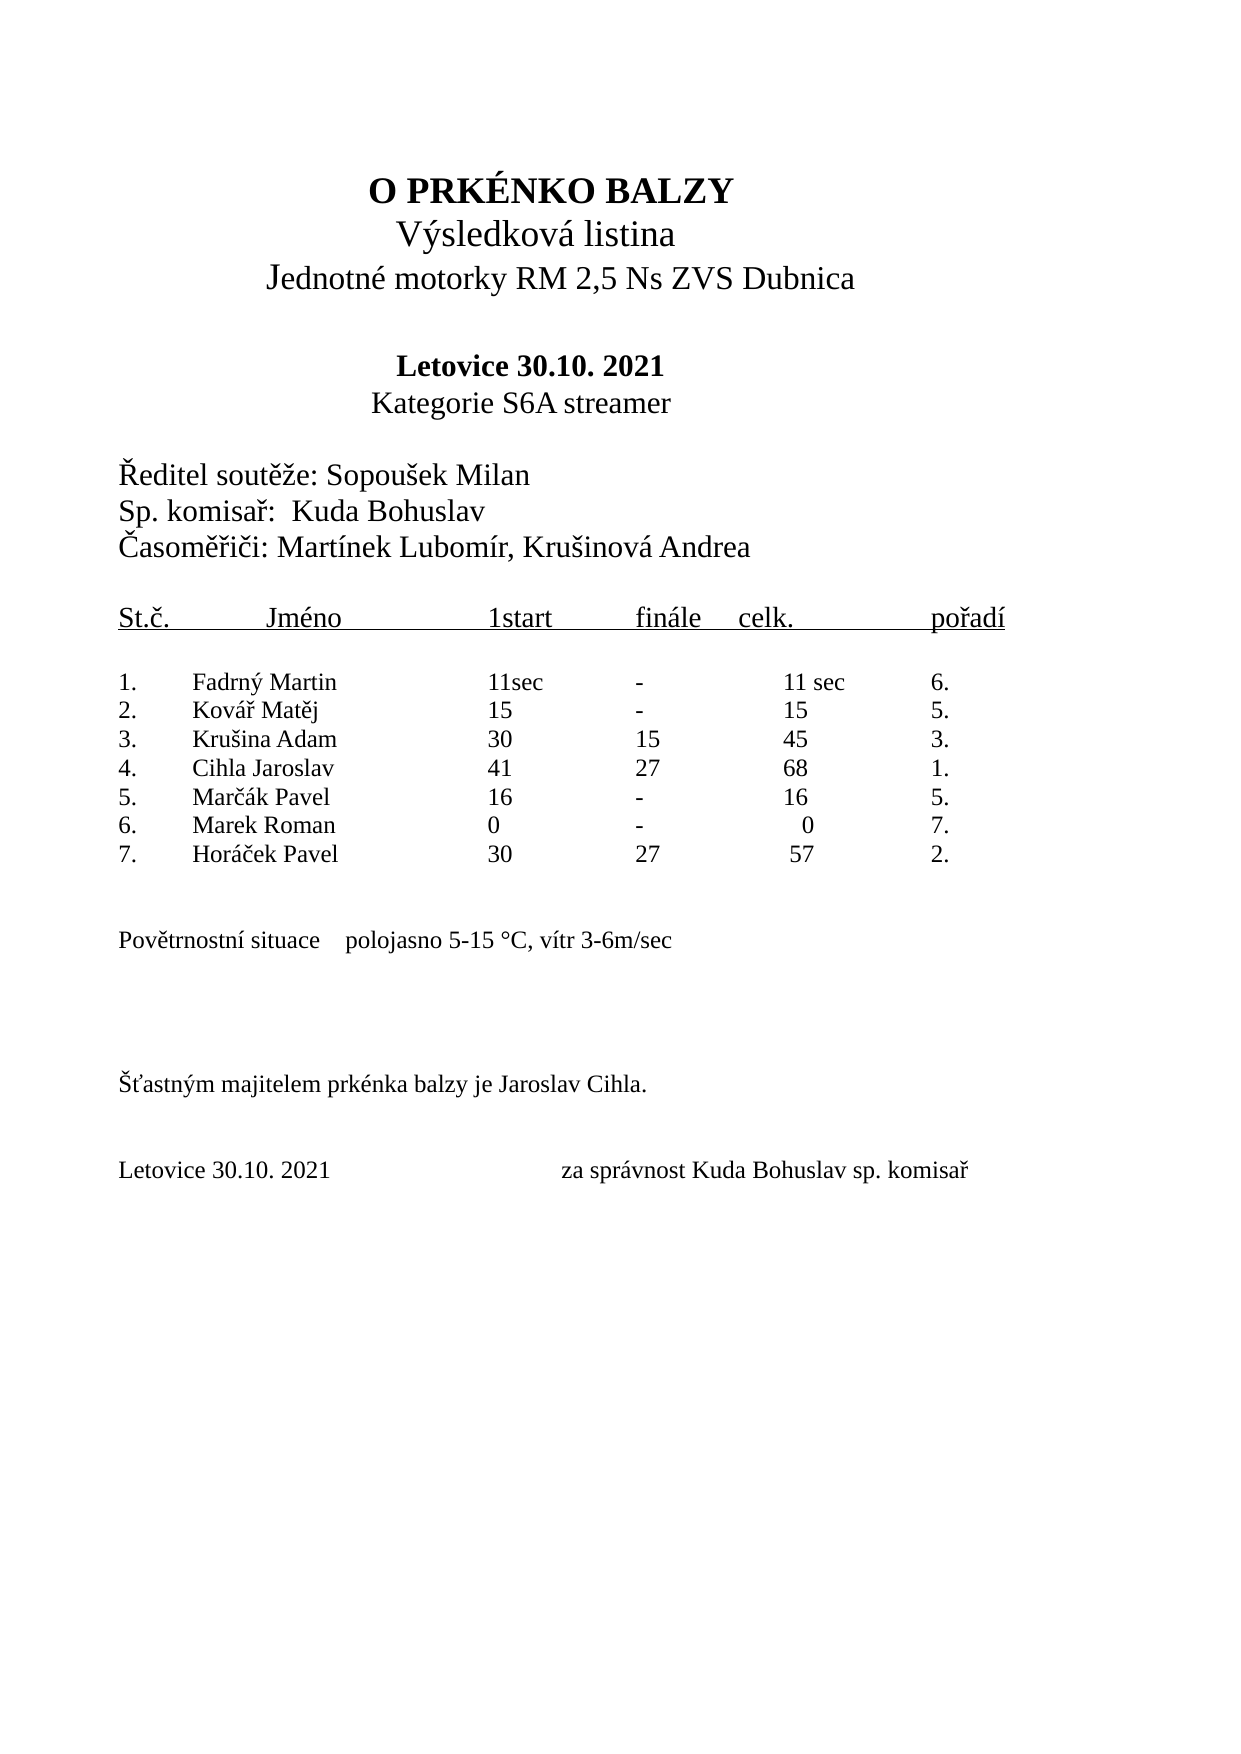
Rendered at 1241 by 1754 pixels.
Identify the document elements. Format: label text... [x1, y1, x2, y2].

text 5. Marčák Pavel 16 - 16 5. [118, 782, 1122, 811]
text Kategorie S6A streamer [118, 384, 1122, 420]
text 2. Kovář Matěj 15 - 15 5. [118, 696, 1122, 724]
text 7. Horáček Pavel 30 27 57 2. [118, 839, 1122, 868]
text 3. Krušina Adam 30 15 45 3. [118, 724, 1122, 753]
text St.č. Jméno 1start finále celk. pořadí [118, 600, 1122, 633]
text 6. Marek Roman 0 - 0 7. [118, 811, 1122, 839]
text 1. Fadrný Martin 11sec - 11 sec 6. [118, 667, 1122, 696]
text 4. Cihla Jaroslav 41 27 68 1. [118, 753, 1122, 782]
text Povětrnostní situace polojasno 5-15 °C, vítr 3-6m/sec [118, 926, 1122, 954]
text Časoměřiči: Martínek Lubomír, Krušinová Andrea [118, 528, 1122, 564]
text O PRKÉNKO BALZY [118, 168, 1122, 212]
text Výsledková listina [118, 212, 1122, 255]
text Ředitel soutěže: Sopoušek Milan [118, 456, 1122, 492]
text Letovice 30.10. 2021 [118, 341, 1122, 384]
text Jednotné motorky RM 2,5 Ns ZVS Dubnica [118, 255, 1122, 298]
text Šťastným majitelem prkénka balzy je Jaroslav Cihla. [118, 1069, 1122, 1098]
text Letovice 30.10. 2021 za správnost Kuda Bohuslav sp. komisař [118, 1156, 1122, 1184]
text Sp. komisař: Kuda Bohuslav [118, 492, 1122, 528]
